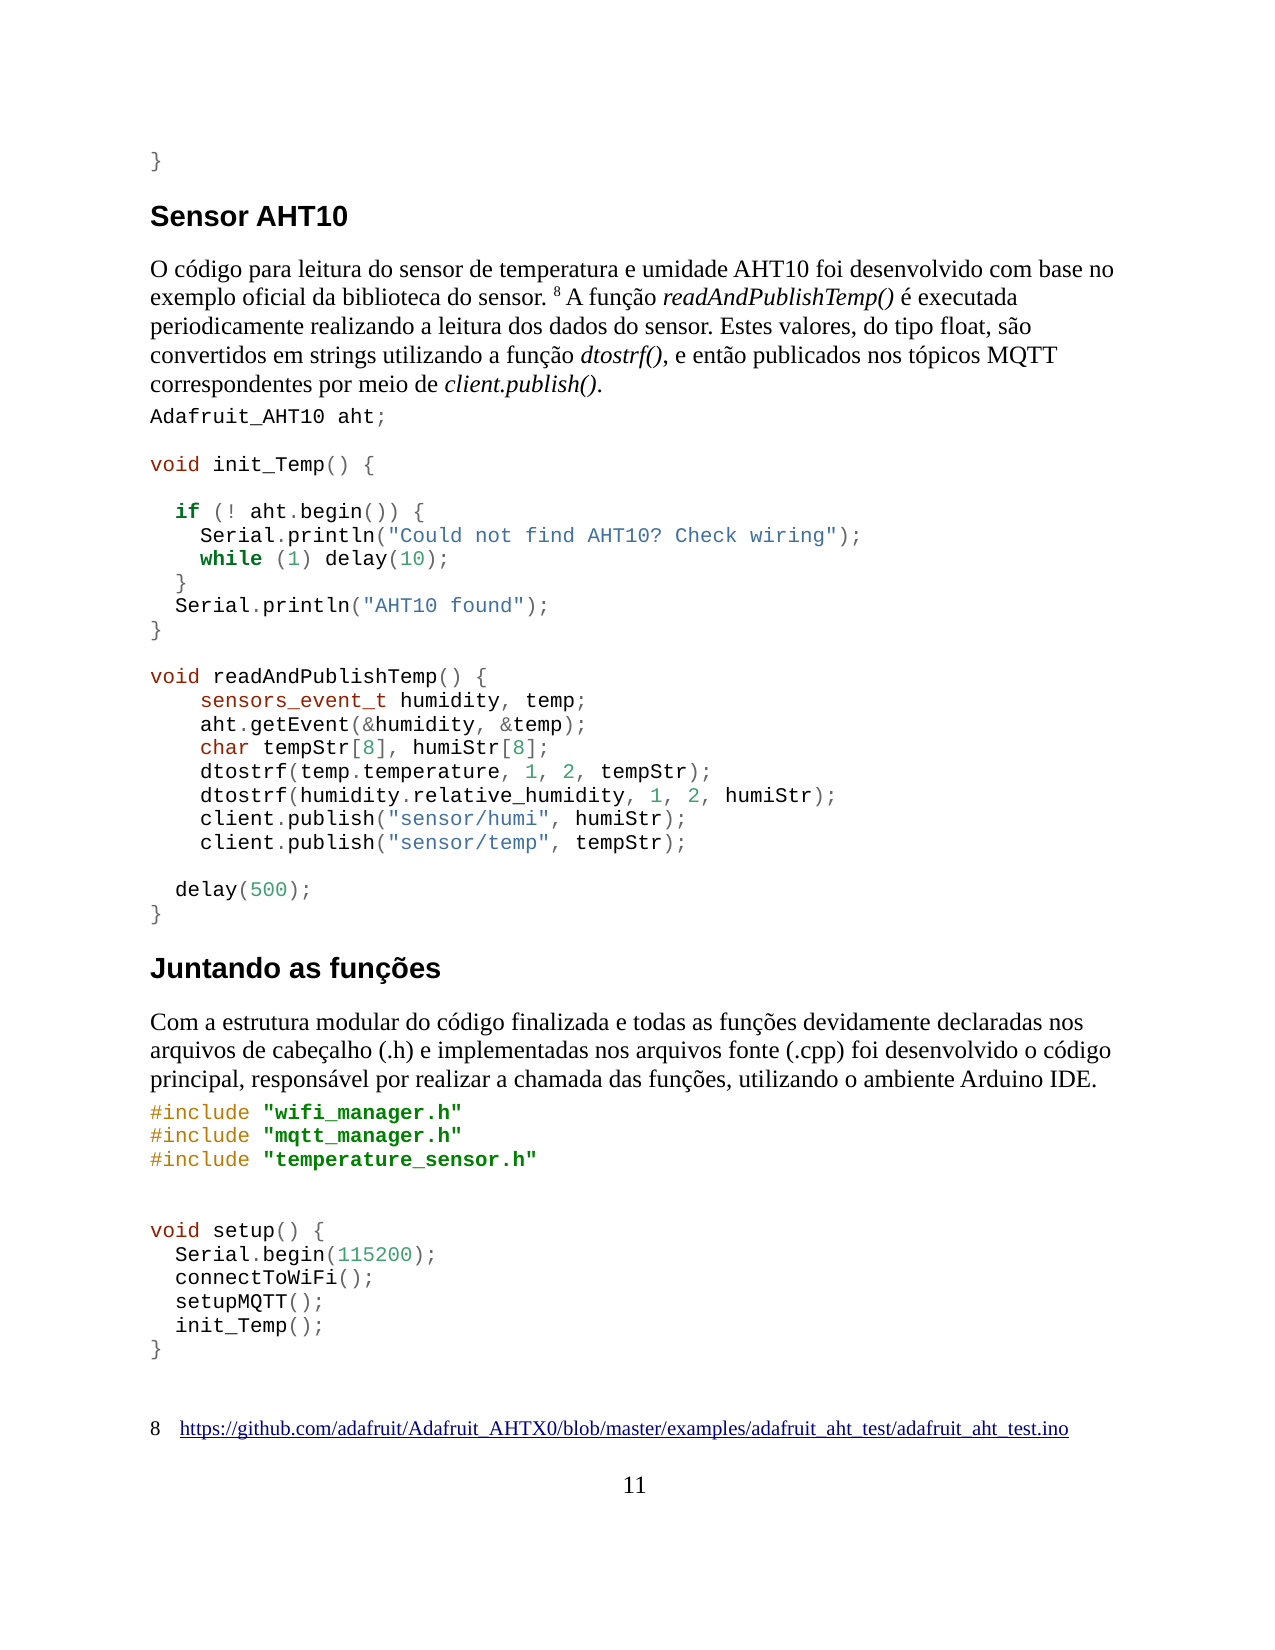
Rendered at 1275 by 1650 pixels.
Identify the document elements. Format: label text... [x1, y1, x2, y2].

text #include "mqtt_manager.h" [150, 1125, 1125, 1149]
text https://github.com/adafruit/Adafruit_AHTX0/blob/master/examples/adafruit_aht_test/adafruit_aht_test.ino [150, 1416, 1125, 1440]
text setupMQTT(); [150, 1291, 1125, 1314]
text void init_Temp() { [150, 454, 1125, 477]
text aht.getEvent(&humidity, &temp); [150, 714, 1125, 737]
text while (1) delay(10); [150, 548, 1125, 572]
text Adafruit_AHT10 aht; [150, 406, 1125, 430]
text client.publish("sensor/humi", humiStr); [150, 808, 1125, 832]
text } [150, 903, 1125, 927]
text dtostrf(temp.temperature, 1, 2, tempStr); [150, 761, 1125, 785]
text O código para leitura do sensor de temperatura e umidade AHT10 foi desenvolvido com base no exemplo oficial da biblioteca do sensor. A função readAndPublishTemp() é executada periodicamente realizando a leitura dos dados do sensor. Estes valores, do tipo float, são convertidos em strings utilizando a função dtostrf(), e então publicados nos tópicos MQTT correspondentes por meio de client.publish(). [150, 254, 1125, 397]
text Serial.println("Could not find AHT10? Check wiring"); [150, 524, 1125, 548]
text Com a estrutura modular do código finalizada e todas as funções devidamente declaradas nos arquivos de cabeçalho (.h) e implementadas nos arquivos fonte (.cpp) foi desenvolvido o código principal, responsável por realizar a chamada das funções, utilizando o ambiente Arduino IDE. [150, 1007, 1125, 1093]
text dtostrf(humidity.relative_humidity, 1, 2, humiStr); [150, 785, 1125, 808]
text connectToWiFi(); [150, 1267, 1125, 1291]
text char tempStr[8], humiStr[8]; [150, 737, 1125, 761]
text Serial.begin(115200); [150, 1244, 1125, 1267]
subtitle Sensor AHT10 [150, 199, 1125, 232]
text #include "temperature_sensor.h" [150, 1149, 1125, 1173]
text } [150, 150, 1125, 174]
text } [150, 619, 1125, 643]
text if (! aht.begin()) { [150, 501, 1125, 524]
text } [150, 1338, 1125, 1362]
text client.publish("sensor/temp", tempStr); [150, 832, 1125, 856]
text void readAndPublishTemp() { [150, 666, 1125, 690]
text Serial.println("AHT10 found"); [150, 596, 1125, 619]
text void setup() { [150, 1220, 1125, 1244]
text init_Temp(); [150, 1314, 1125, 1338]
text #include "wifi_manager.h" [150, 1102, 1125, 1125]
text sensors_event_t humidity, temp; [150, 690, 1125, 714]
text delay(500); [150, 879, 1125, 903]
text } [150, 572, 1125, 596]
subtitle Juntando as funções [150, 952, 1125, 985]
